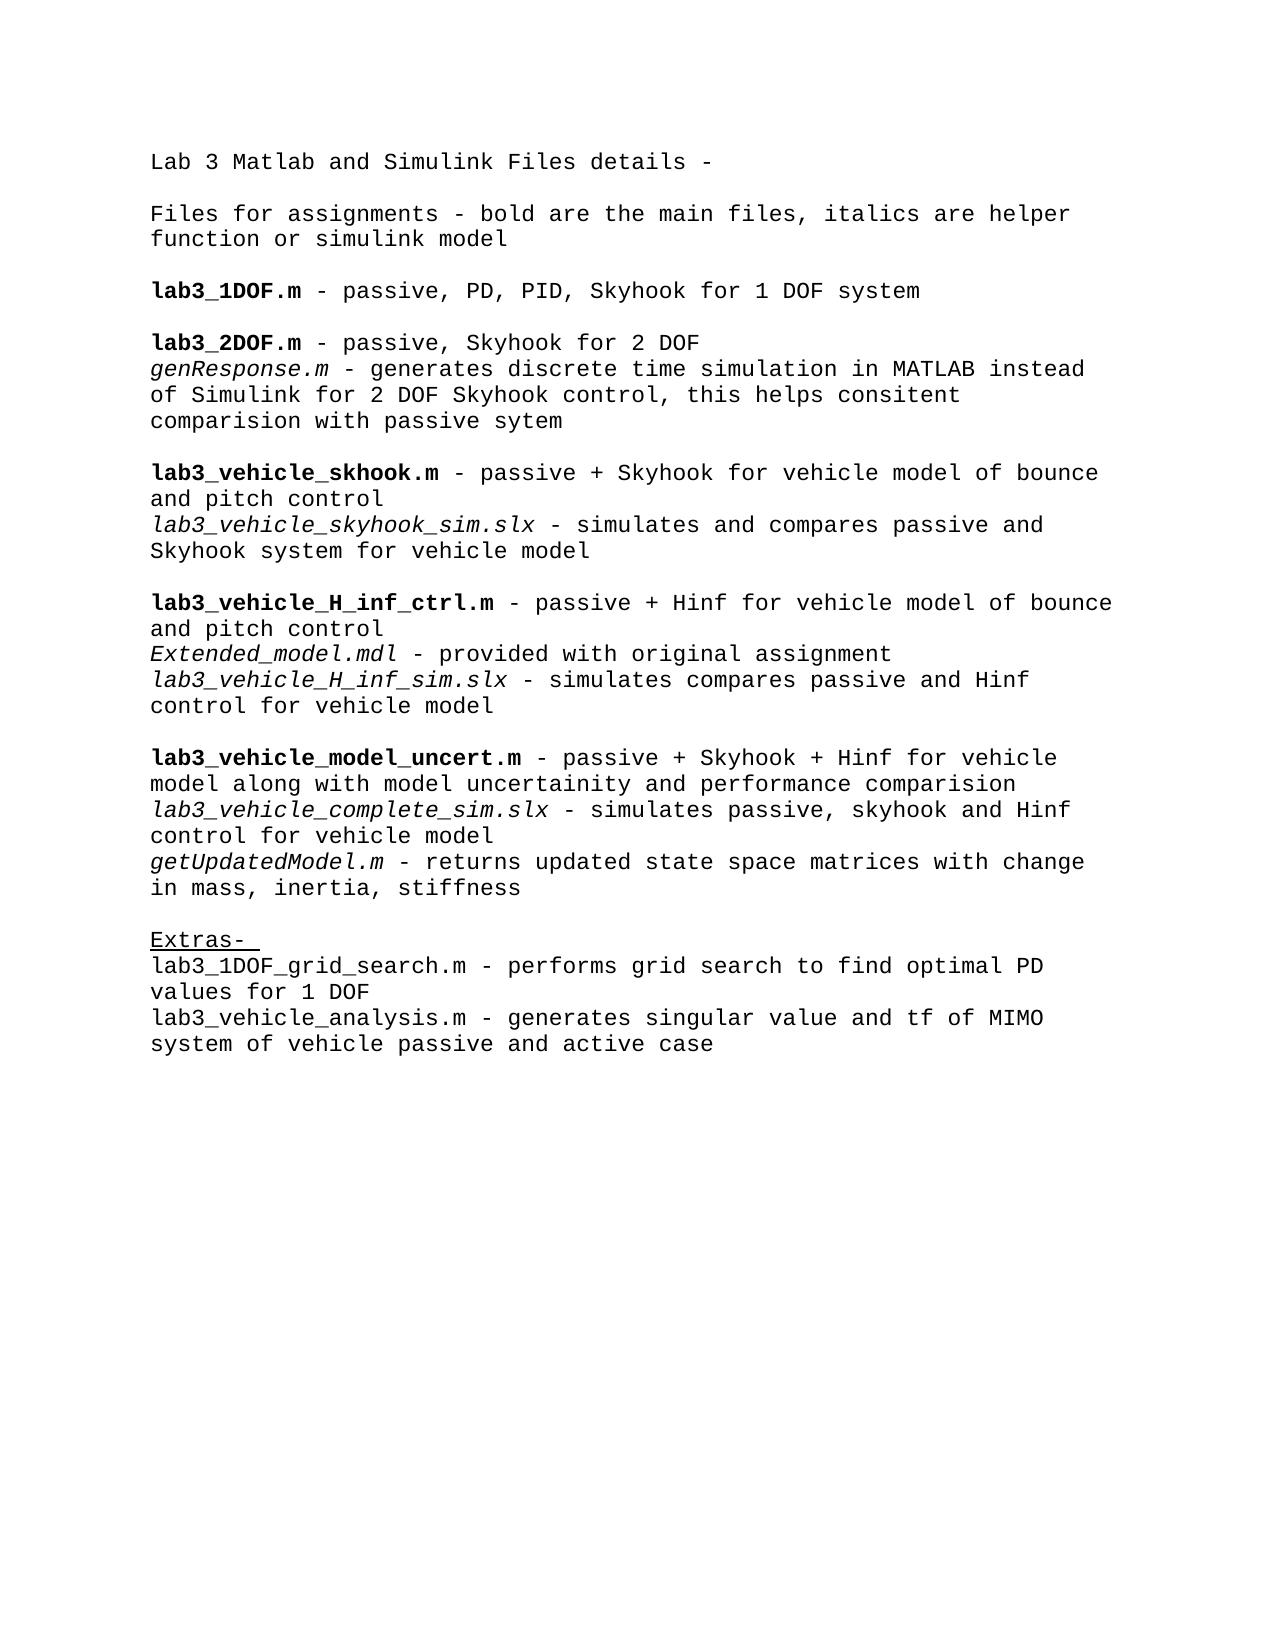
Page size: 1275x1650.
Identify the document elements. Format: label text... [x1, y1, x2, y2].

text lab3_vehicle_H_inf_sim.slx - simulates compares passive and Hinf control for vehicle model [150, 669, 1125, 721]
text lab3_vehicle_H_inf_ctrl.m - passive + Hinf for vehicle model of bounce and pitch control [150, 591, 1125, 643]
text lab3_vehicle_skyhook_sim.slx - simulates and compares passive and Skyhook system for vehicle model [150, 513, 1125, 565]
text Files for assignments - bold are the main files, italics are helper function or simulink model [150, 202, 1125, 254]
text Extras- [150, 928, 1125, 954]
text lab3_vehicle_complete_sim.slx - simulates passive, skyhook and Hinf control for vehicle model [150, 798, 1125, 850]
text lab3_2DOF.m - passive, Skyhook for 2 DOF [150, 332, 1125, 357]
text getUpdatedModel.m - returns updated state space matrices with change in mass, inertia, stiffness [150, 850, 1125, 902]
text Lab 3 Matlab and Simulink Files details - [150, 150, 1125, 176]
text lab3_1DOF_grid_search.m - performs grid search to find optimal PD values for 1 DOF [150, 954, 1125, 1006]
text lab3_1DOF.m - passive, PD, PID, Skyhook for 1 DOF system [150, 280, 1125, 306]
text lab3_vehicle_analysis.m - generates singular value and tf of MIMO system of vehicle passive and active case [150, 1006, 1125, 1058]
text genResponse.m - generates discrete time simulation in MATLAB instead of Simulink for 2 DOF Skyhook control, this helps consitent comparision with passive sytem [150, 357, 1125, 435]
text Extended_model.mdl - provided with original assignment [150, 643, 1125, 669]
text lab3_vehicle_model_uncert.m - passive + Skyhook + Hinf for vehicle model along with model uncertainity and performance comparision [150, 747, 1125, 798]
text lab3_vehicle_skhook.m - passive + Skyhook for vehicle model of bounce and pitch control [150, 461, 1125, 513]
